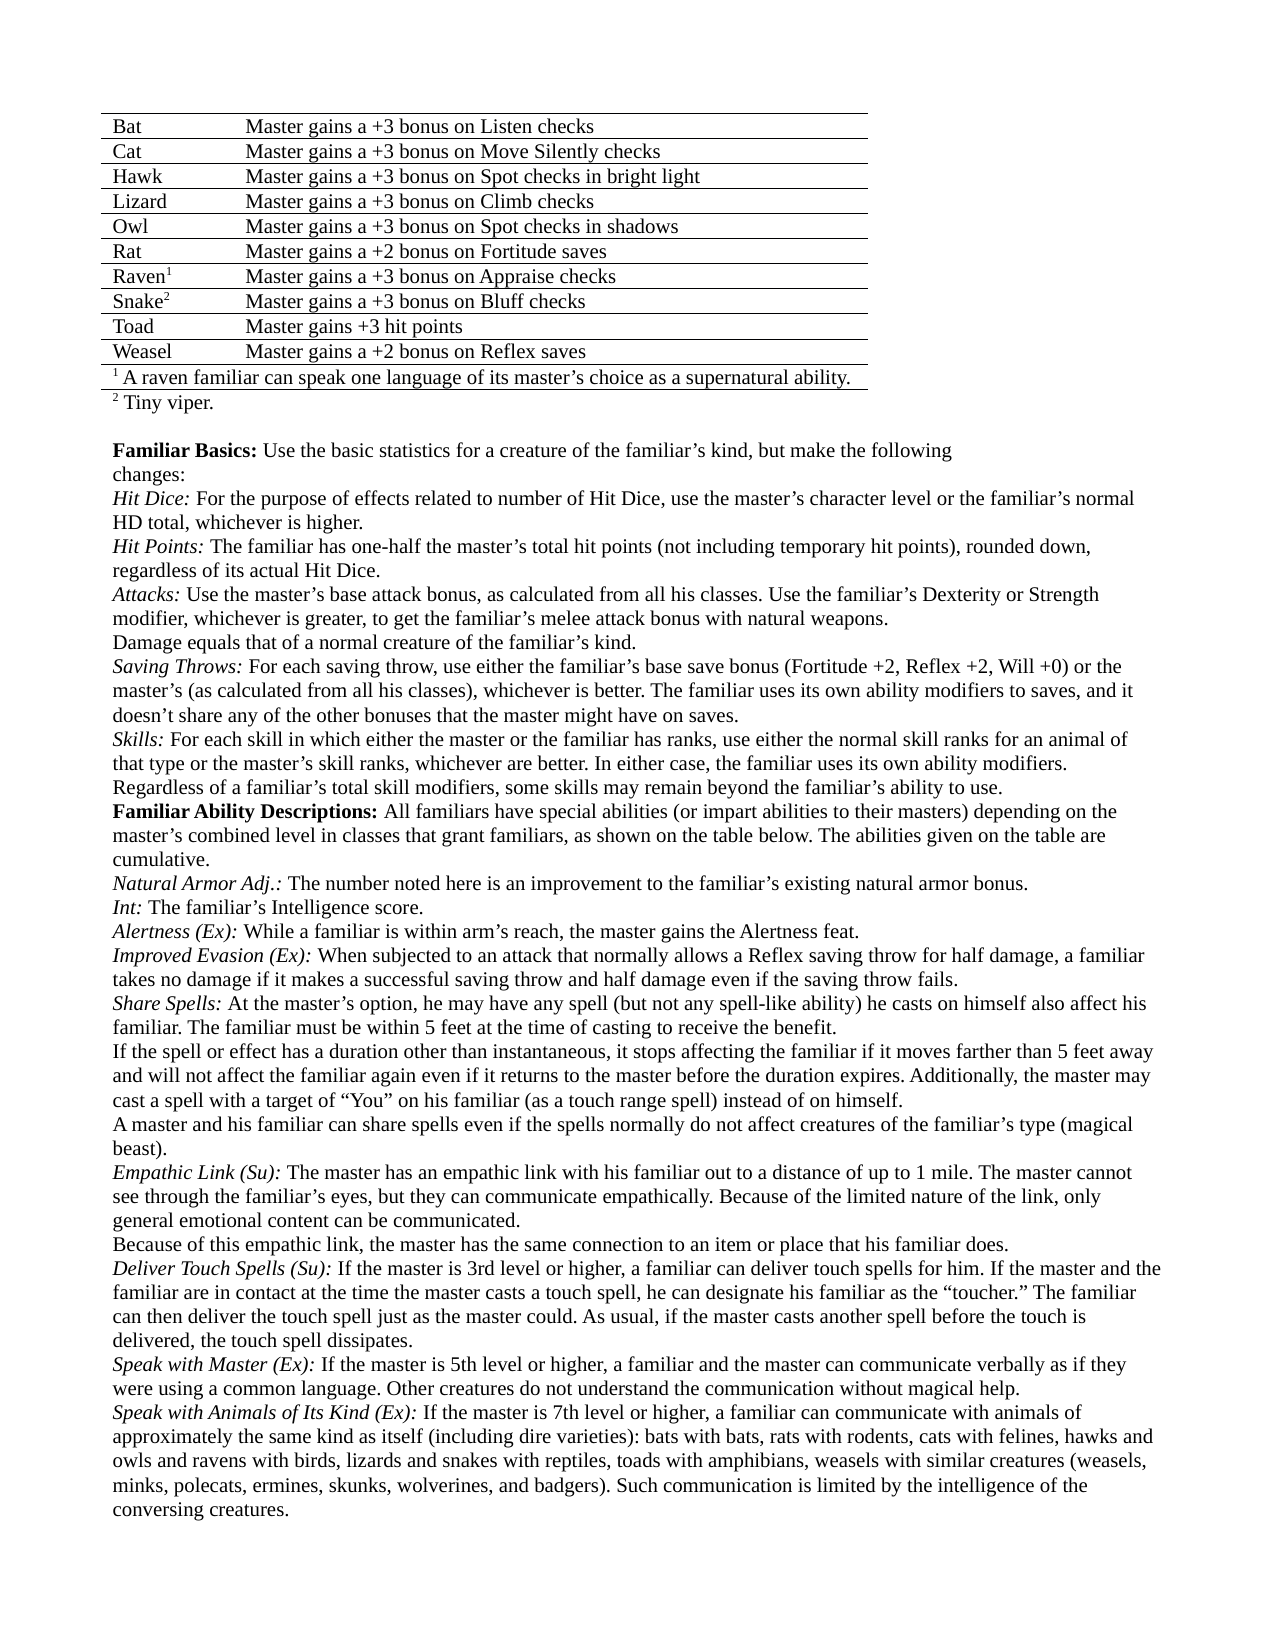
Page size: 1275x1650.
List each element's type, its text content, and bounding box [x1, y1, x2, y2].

table_cell Master gains a +3 bonus on Bluff checks [234, 289, 867, 313]
text Hit Points: The familiar has one-half the master’s total hit points (not including temporary hit points), rounded down, regardless of its actual Hit Dice. [112, 534, 1162, 582]
text Hit Dice: For the purpose of effects related to number of Hit Dice, use the master’s character level or the familiar’s normal HD total, whichever is higher. [112, 486, 1162, 534]
text Speak with Animals of Its Kind (Ex): If the master is 7th level or higher, a familiar can communicate with animals of approximately the same kind as itself (including dire varieties): bats with bats, rats with rodents, cats with felines, hawks and owls and ravens with birds, lizards and snakes with reptiles, toads with amphibians, weasels with similar creatures (weasels, minks, polecats, ermines, skunks, wolverines, and badgers). Such communication is limited by the intelligence of the conversing creatures. [112, 1400, 1162, 1521]
table_cell Toad [101, 314, 234, 338]
table_cell Master gains a +3 bonus on Move Silently checks [234, 139, 867, 163]
text Speak with Master (Ex): If the master is 5th level or higher, a familiar and the master can communicate verbally as if they were using a common language. Other creatures do not understand the communication without magical help. [112, 1352, 1162, 1400]
text A master and his familiar can share spells even if the spells normally do not affect creatures of the familiar’s type (magical beast). [112, 1112, 1162, 1160]
text Familiar Basics: Use the basic statistics for a creature of the familiar’s kind, but make the following [112, 438, 1162, 462]
text Saving Throws: For each saving throw, use either the familiar’s base save bonus (Fortitude +2, Reflex +2, Will +0) or the master’s (as calculated from all his classes), whichever is better. The familiar uses its own ability modifiers to saves, and it doesn’t share any of the other bonuses that the master might have on saves. [112, 654, 1162, 727]
text Damage equals that of a normal creature of the familiar’s kind. [112, 630, 1162, 654]
table_cell Weasel [101, 340, 234, 363]
table_cell 1 A raven familiar can speak one language of its master’s choice as a supernatural ability. [101, 365, 867, 389]
table_cell 2 Tiny viper. [101, 390, 867, 414]
table_cell Master gains a +3 bonus on Climb checks [234, 189, 867, 213]
table_cell Master gains a +3 bonus on Spot checks in bright light [234, 164, 867, 188]
table_cell Master gains +3 hit points [234, 314, 867, 338]
text Int: The familiar’s Intelligence score. [112, 895, 1162, 919]
text changes: [112, 462, 1162, 486]
table_cell Master gains a +3 bonus on Listen checks [234, 114, 867, 138]
table_cell Bat [101, 114, 234, 138]
text Because of this empathic link, the master has the same connection to an item or place that his familiar does. [112, 1232, 1162, 1256]
table_cell Raven1 [101, 264, 234, 288]
text Attacks: Use the master’s base attack bonus, as calculated from all his classes. Use the familiar’s Dexterity or Strength modifier, whichever is greater, to get the familiar’s melee attack bonus with natural weapons. [112, 582, 1162, 630]
text Deliver Touch Spells (Su): If the master is 3rd level or higher, a familiar can deliver touch spells for him. If the master and the familiar are in contact at the time the master casts a touch spell, he can designate his familiar as the “toucher.” The familiar can then deliver the touch spell just as the master could. As usual, if the master casts another spell before the touch is delivered, the touch spell dissipates. [112, 1256, 1162, 1352]
table_cell Master gains a +2 bonus on Reflex saves [234, 340, 867, 363]
text Familiar Ability Descriptions: All familiars have special abilities (or impart abilities to their masters) depending on the master’s combined level in classes that grant familiars, as shown on the table below. The abilities given on the table are cumulative. [112, 799, 1162, 871]
text If the spell or effect has a duration other than instantaneous, it stops affecting the familiar if it moves farther than 5 feet away and will not affect the familiar again even if it returns to the master before the duration expires. Additionally, the master may cast a spell with a target of “You” on his familiar (as a touch range spell) instead of on himself. [112, 1039, 1162, 1112]
table_cell Master gains a +2 bonus on Fortitude saves [234, 239, 867, 263]
table_cell Rat [101, 239, 234, 263]
table_cell Owl [101, 214, 234, 238]
text Natural Armor Adj.: The number noted here is an improvement to the familiar’s existing natural armor bonus. [112, 871, 1162, 895]
text Share Spells: At the master’s option, he may have any spell (but not any spell-like ability) he casts on himself also affect his familiar. The familiar must be within 5 feet at the time of casting to receive the benefit. [112, 991, 1162, 1039]
table_cell Master gains a +3 bonus on Spot checks in shadows [234, 214, 867, 238]
table_cell Lizard [101, 189, 234, 213]
text Improved Evasion (Ex): When subjected to an attack that normally allows a Reflex saving throw for half damage, a familiar takes no damage if it makes a successful saving throw and half damage even if the saving throw fails. [112, 943, 1162, 991]
table_cell Master gains a +3 bonus on Appraise checks [234, 264, 867, 288]
text Empathic Link (Su): The master has an empathic link with his familiar out to a distance of up to 1 mile. The master cannot see through the familiar’s eyes, but they can communicate empathically. Because of the limited nature of the link, only general emotional content can be communicated. [112, 1160, 1162, 1232]
table_cell Hawk [101, 164, 234, 188]
table_cell Cat [101, 139, 234, 163]
text Alertness (Ex): While a familiar is within arm’s reach, the master gains the Alertness feat. [112, 919, 1162, 943]
text Skills: For each skill in which either the master or the familiar has ranks, use either the normal skill ranks for an animal of that type or the master’s skill ranks, whichever are better. In either case, the familiar uses its own ability modifiers. Regardless of a familiar’s total skill modifiers, some skills may remain beyond the familiar’s ability to use. [112, 727, 1162, 799]
table_cell Snake2 [101, 289, 234, 313]
